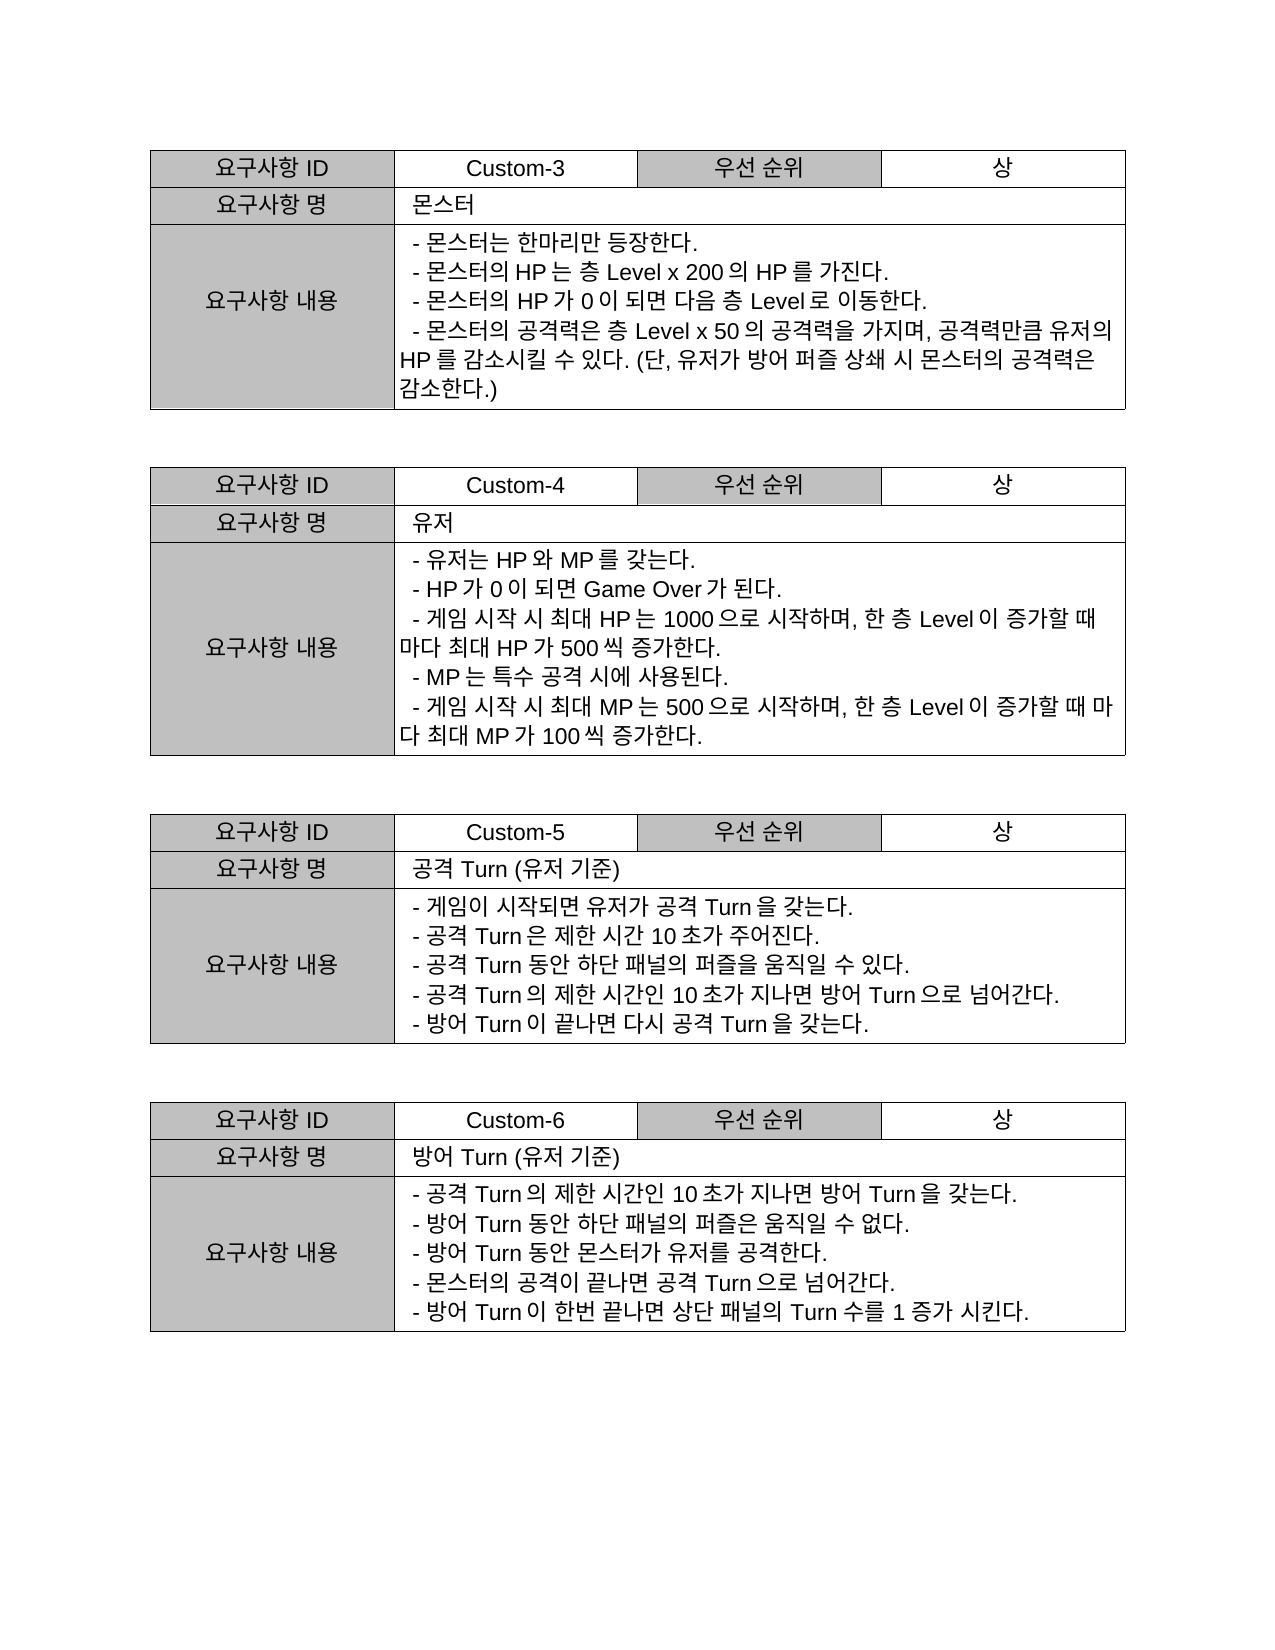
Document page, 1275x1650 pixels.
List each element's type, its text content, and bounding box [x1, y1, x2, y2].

table_cell 요구사항 명 [151, 1140, 394, 1176]
table_header Custom-3 [395, 151, 637, 187]
table_cell - 공격 Turn의 제한 시간인 10초가 지나면 방어 Turn을 갖는다. - 방어 Turn 동안 하단 패널의 퍼즐은 움직일 수 없다. - 방어 Turn 동안 몬스터가 유저를 공격한다. - 몬스터의 공격이 끝나면 공격 Turn으로 넘어간다. - 방어 Turn이 한번 끝나면 상단 패널의 Turn 수를 1 증가 시킨다. [395, 1177, 1125, 1331]
table_header 우선 순위 [638, 468, 881, 504]
table_cell 요구사항 내용 [151, 543, 394, 755]
table_header 요구사항 ID [151, 151, 394, 187]
table_header 요구사항 ID [151, 815, 394, 851]
table_cell - 몬스터는 한마리만 등장한다. - 몬스터의HP는 층 Level x 200의 HP를 가진다. - 몬스터의 HP가 0이 되면 다음 층 Level로 이동한다. - 몬스터의 공격력은 층 Level x 50의 공격력을 가지며, 공격력만큼 유저의 HP를 감소시킬 수 있다. (단, 유저가 방어 퍼즐 상쇄 시 몬스터의 공격력은 감소한다.) [395, 225, 1125, 408]
table_header 우선 순위 [638, 151, 881, 187]
table_cell - 게임이 시작되면 유저가 공격 Turn을 갖는다. - 공격 Turn은 제한 시간 10초가 주어진다. - 공격 Turn 동안 하단 패널의 퍼즐을 움직일 수 있다. - 공격 Turn의 제한 시간인 10초가 지나면 방어 Turn으로 넘어간다. - 방어 Turn이 끝나면 다시 공격 Turn을 갖는다. [395, 889, 1125, 1043]
table_cell 요구사항 내용 [151, 1177, 394, 1331]
table_cell 요구사항 명 [151, 506, 394, 542]
table_header 상 [882, 468, 1125, 504]
table_header 상 [882, 1103, 1125, 1139]
table_header 우선 순위 [638, 815, 881, 851]
table_header 요구사항 ID [151, 468, 394, 504]
table_header 상 [882, 815, 1125, 851]
table_header Custom-5 [395, 815, 637, 851]
table_cell 공격 Turn (유저 기준) [395, 852, 1125, 888]
table_cell 요구사항 명 [151, 852, 394, 888]
table_header Custom-6 [395, 1103, 637, 1139]
table_cell 몬스터 [395, 188, 1125, 224]
table_cell 유저 [395, 506, 1125, 542]
table_header 우선 순위 [638, 1103, 881, 1139]
table_cell 요구사항 명 [151, 188, 394, 224]
table_cell - 유저는 HP와 MP를 갖는다. - HP가 0이 되면 Game Over가 된다. - 게임 시작 시 최대 HP는 1000으로 시작하며, 한 층 Level이 증가할 때 마다 최대 HP가 500씩 증가한다. - MP는 특수 공격 시에 사용된다. - 게임 시작 시 최대 MP는 500으로 시작하며, 한 층 Level이 증가할 때 마다 최대 MP가 100씩 증가한다. [395, 543, 1125, 755]
table_cell 방어 Turn (유저 기준) [395, 1140, 1125, 1176]
table_cell 요구사항 내용 [151, 889, 394, 1043]
table_cell 요구사항 내용 [151, 225, 394, 408]
table_header Custom-4 [395, 468, 637, 504]
table_header 요구사항 ID [151, 1103, 394, 1139]
table_header 상 [882, 151, 1125, 187]
